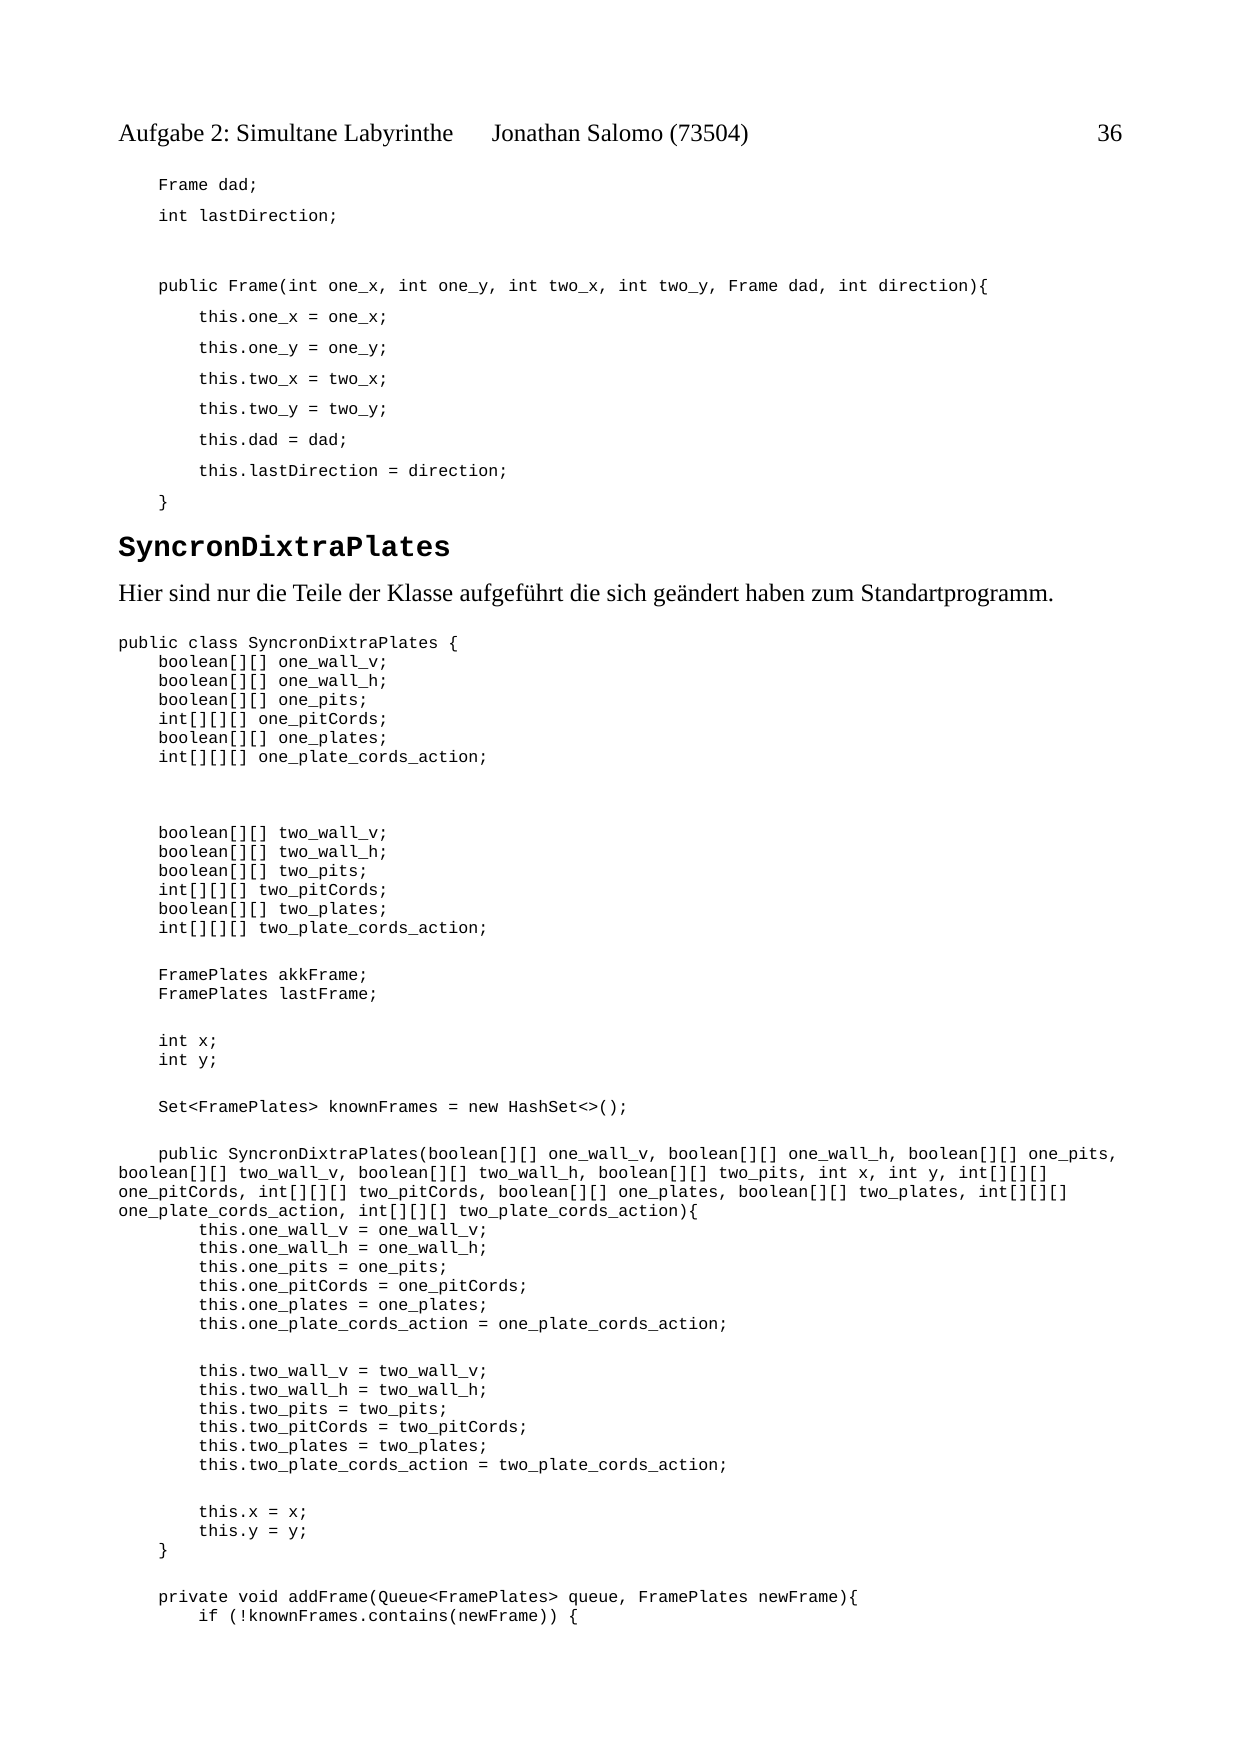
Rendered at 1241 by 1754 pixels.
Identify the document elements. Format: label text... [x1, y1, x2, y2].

text Hier sind nur die Teile der Klasse aufgeführt die sich geändert haben zum Standartprogramm. [118, 578, 1122, 607]
text this.one_wall_v = one_wall_v; [118, 1221, 1122, 1240]
text this.one_plates = one_plates; [118, 1296, 1122, 1315]
text boolean[][] two_pits; [118, 863, 1122, 881]
text Set<FramePlates> knownFrames = new HashSet<>(); [118, 1098, 1122, 1117]
text this.two_pitCords = two_pitCords; [118, 1419, 1122, 1438]
text int lastDirection; [118, 207, 1122, 226]
text Frame dad; [118, 176, 1122, 195]
text this.two_wall_v = two_wall_v; [118, 1362, 1122, 1381]
text this.one_plate_cords_action = one_plate_cords_action; [118, 1315, 1122, 1334]
subtitle SyncronDixtraPlates [118, 532, 1122, 566]
text this.two_y = two_y; [118, 401, 1122, 420]
text public class SyncronDixtraPlates { [118, 635, 1122, 654]
text } [118, 493, 1122, 512]
text this.one_y = one_y; [118, 339, 1122, 358]
text int[][][] one_pitCords; [118, 711, 1122, 729]
text FramePlates lastFrame; [118, 985, 1122, 1004]
text this.y = y; [118, 1523, 1122, 1542]
text int x; [118, 1032, 1122, 1051]
text } [118, 1542, 1122, 1561]
text FramePlates akkFrame; [118, 966, 1122, 985]
text public Frame(int one_x, int one_y, int two_x, int two_y, Frame dad, int direction){ [118, 278, 1122, 297]
text boolean[][] one_wall_h; [118, 673, 1122, 692]
text this.one_pitCords = one_pitCords; [118, 1278, 1122, 1296]
text this.one_x = one_x; [118, 309, 1122, 328]
text this.x = x; [118, 1504, 1122, 1523]
text boolean[][] one_pits; [118, 692, 1122, 711]
text this.two_wall_h = two_wall_h; [118, 1381, 1122, 1400]
text boolean[][] one_wall_v; [118, 654, 1122, 673]
text int[][][] one_plate_cords_action; [118, 748, 1122, 767]
text this.one_pits = one_pits; [118, 1259, 1122, 1278]
text boolean[][] two_wall_v; [118, 825, 1122, 844]
text this.two_pits = two_pits; [118, 1400, 1122, 1419]
text this.two_plates = two_plates; [118, 1438, 1122, 1457]
text this.one_wall_h = one_wall_h; [118, 1240, 1122, 1259]
text public SyncronDixtraPlates(boolean[][] one_wall_v, boolean[][] one_wall_h, boolean[][] one_pits, boolean[][] two_wall_v, boolean[][] two_wall_h, boolean[][] two_pits, int x, int y, int[][][] one_pitCords, int[][][] two_pitCords, boolean[][] one_plates, boolean[][] two_plates, int[][][] one_plate_cords_action, int[][][] two_plate_cords_action){ [118, 1146, 1122, 1221]
text int y; [118, 1051, 1122, 1070]
text this.dad = dad; [118, 432, 1122, 451]
text if (!knownFrames.contains(newFrame)) { [118, 1608, 1122, 1627]
text int[][][] two_pitCords; [118, 881, 1122, 900]
text boolean[][] two_plates; [118, 900, 1122, 919]
text boolean[][] two_wall_h; [118, 844, 1122, 863]
text this.two_plate_cords_action = two_plate_cords_action; [118, 1457, 1122, 1476]
text private void addFrame(Queue<FramePlates> queue, FramePlates newFrame){ [118, 1589, 1122, 1608]
text int[][][] two_plate_cords_action; [118, 919, 1122, 938]
text this.lastDirection = direction; [118, 462, 1122, 481]
text boolean[][] one_plates; [118, 729, 1122, 748]
text this.two_x = two_x; [118, 370, 1122, 389]
